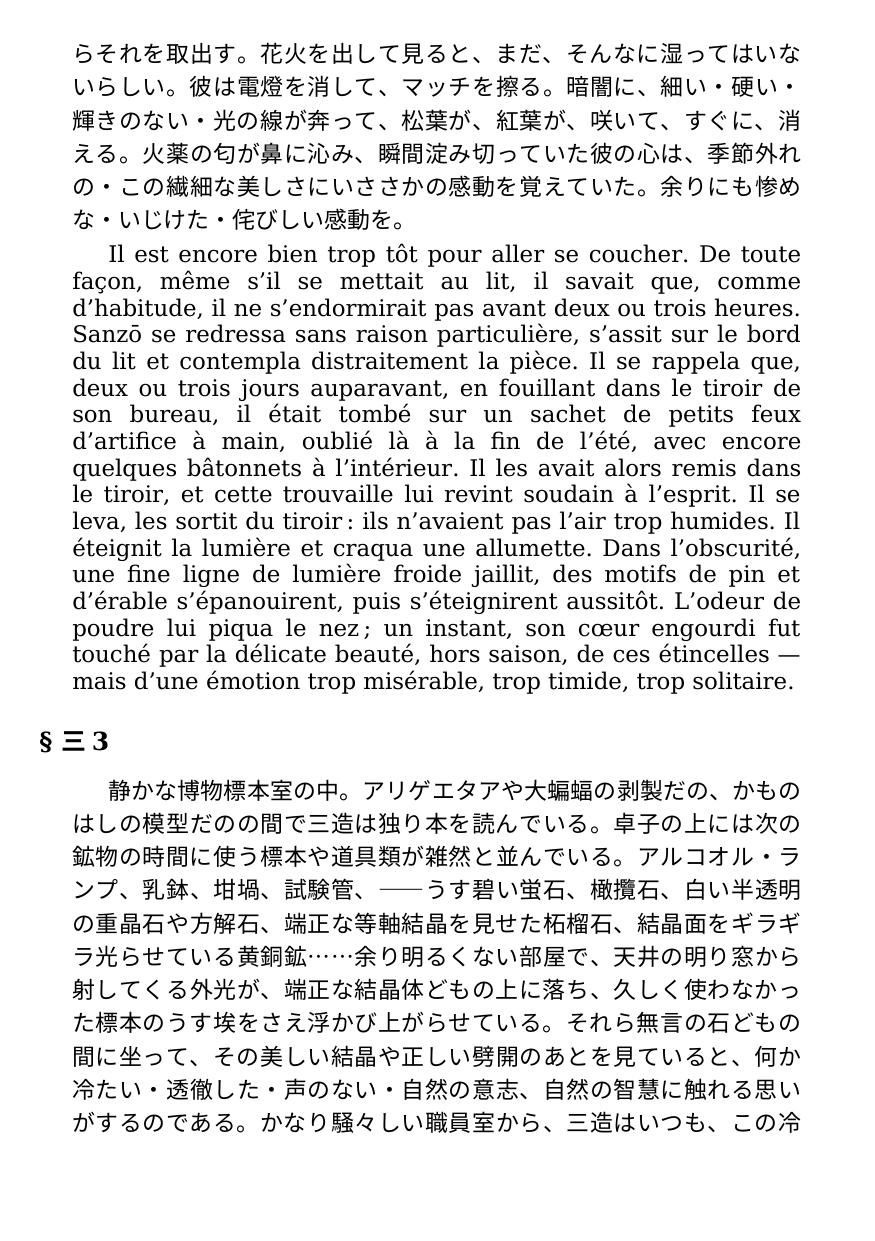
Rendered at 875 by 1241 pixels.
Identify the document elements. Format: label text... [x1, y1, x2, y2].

text らそれを取出す。花火を出して見ると、まだ、そんなに湿ってはいないらしい。彼は電燈を消して、マッチを擦る。暗闇に、細い・硬い・輝きのない・光の線が奔って、松葉が、紅葉が、咲いて、すぐに、消える。火薬の匂が鼻に沁み、瞬間淀み切っていた彼の心は、季節外れの・この繊細な美しさにいささかの感動を覚えていた。余りにも惨めな・いじけた・侘びしい感動を。 [72, 36, 802, 235]
text Il est encore bien trop tôt pour aller se coucher. De toute façon, même s’il se mettait au lit, il savait que, comme d’habitude, il ne s’endormirait pas avant deux ou trois heures. Sanzō se redressa sans raison particulière, s’assit sur le bord du lit et contempla distraitement la pièce. Il se rappela que, deux ou trois jours auparavant, en fouillant dans le tiroir de son bureau, il était tombé sur un sachet de petits feux d’artifice à main, oublié là à la fin de l’été, avec encore quelques bâtonnets à l’intérieur. Il les avait alors remis dans le tiroir, et cette trouvaille lui revint soudain à l’esprit. Il se leva, les sortit du tiroir : ils n’avaient pas l’air trop humides. Il éteignit la lumière et craqua une allumette. Dans l’obscurité, une fine ligne de lumière froide jaillit, des motifs de pin et d’érable s’épanouirent, puis s’éteignirent aussitôt. L’odeur de poudre lui piqua le nez ; un instant, son cœur engourdi fut touché par la délicate beauté, hors saison, de ces étincelles — mais d’une émotion trop misérable, trop timide, trop solitaire. [72, 241, 802, 695]
text 静かな博物標本室の中。アリゲエタアや大蝙蝠の剥製だの、かものはしの模型だのの間で三造は独り本を読んでいる。卓子の上には次の鉱物の時間に使う標本や道具類が雑然と並んでいる。アルコオル・ランプ、乳鉢、坩堝、試験管、――うす碧い蛍石、橄攬石、白い半透明の重晶石や方解石、端正な等軸結晶を見せた柘榴石、結晶面をギラギラ光らせている黄銅鉱……余り明るくない部屋で、天井の明り窓から射してくる外光が、端正な結晶体どもの上に落ち、久しく使わなかった標本のうす埃をさえ浮かび上がらせている。それら無言の石どもの間に坐って、その美しい結晶や正しい劈開のあとを見ていると、何か冷たい・透徹した・声のない・自然の意志、自然の智慧に触れる思いがするのである。かなり騒々しい職員室から、三造はいつも、この冷 [72, 772, 802, 1138]
subtitle § 三 3 [36, 718, 838, 761]
